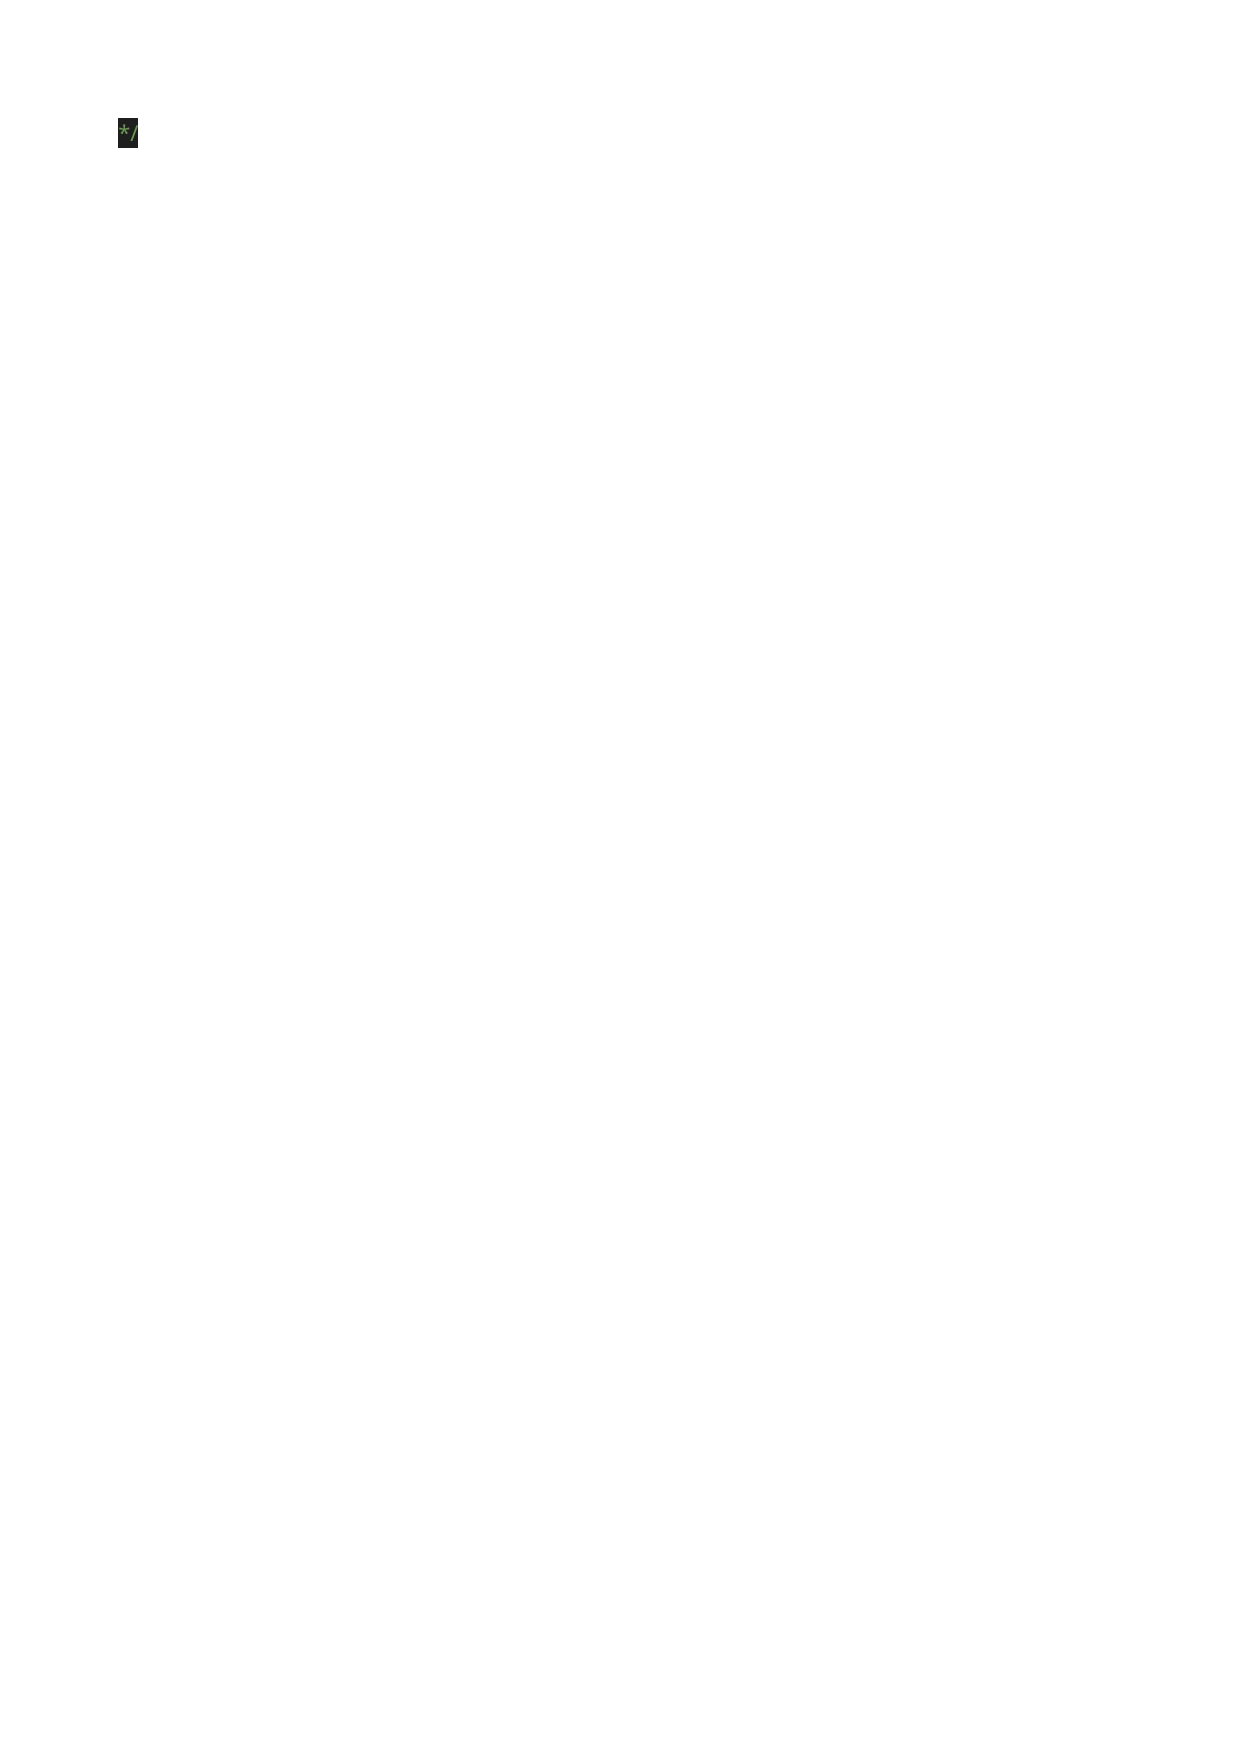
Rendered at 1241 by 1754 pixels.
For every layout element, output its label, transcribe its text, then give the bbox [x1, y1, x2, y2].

text */ [118, 118, 1122, 148]
